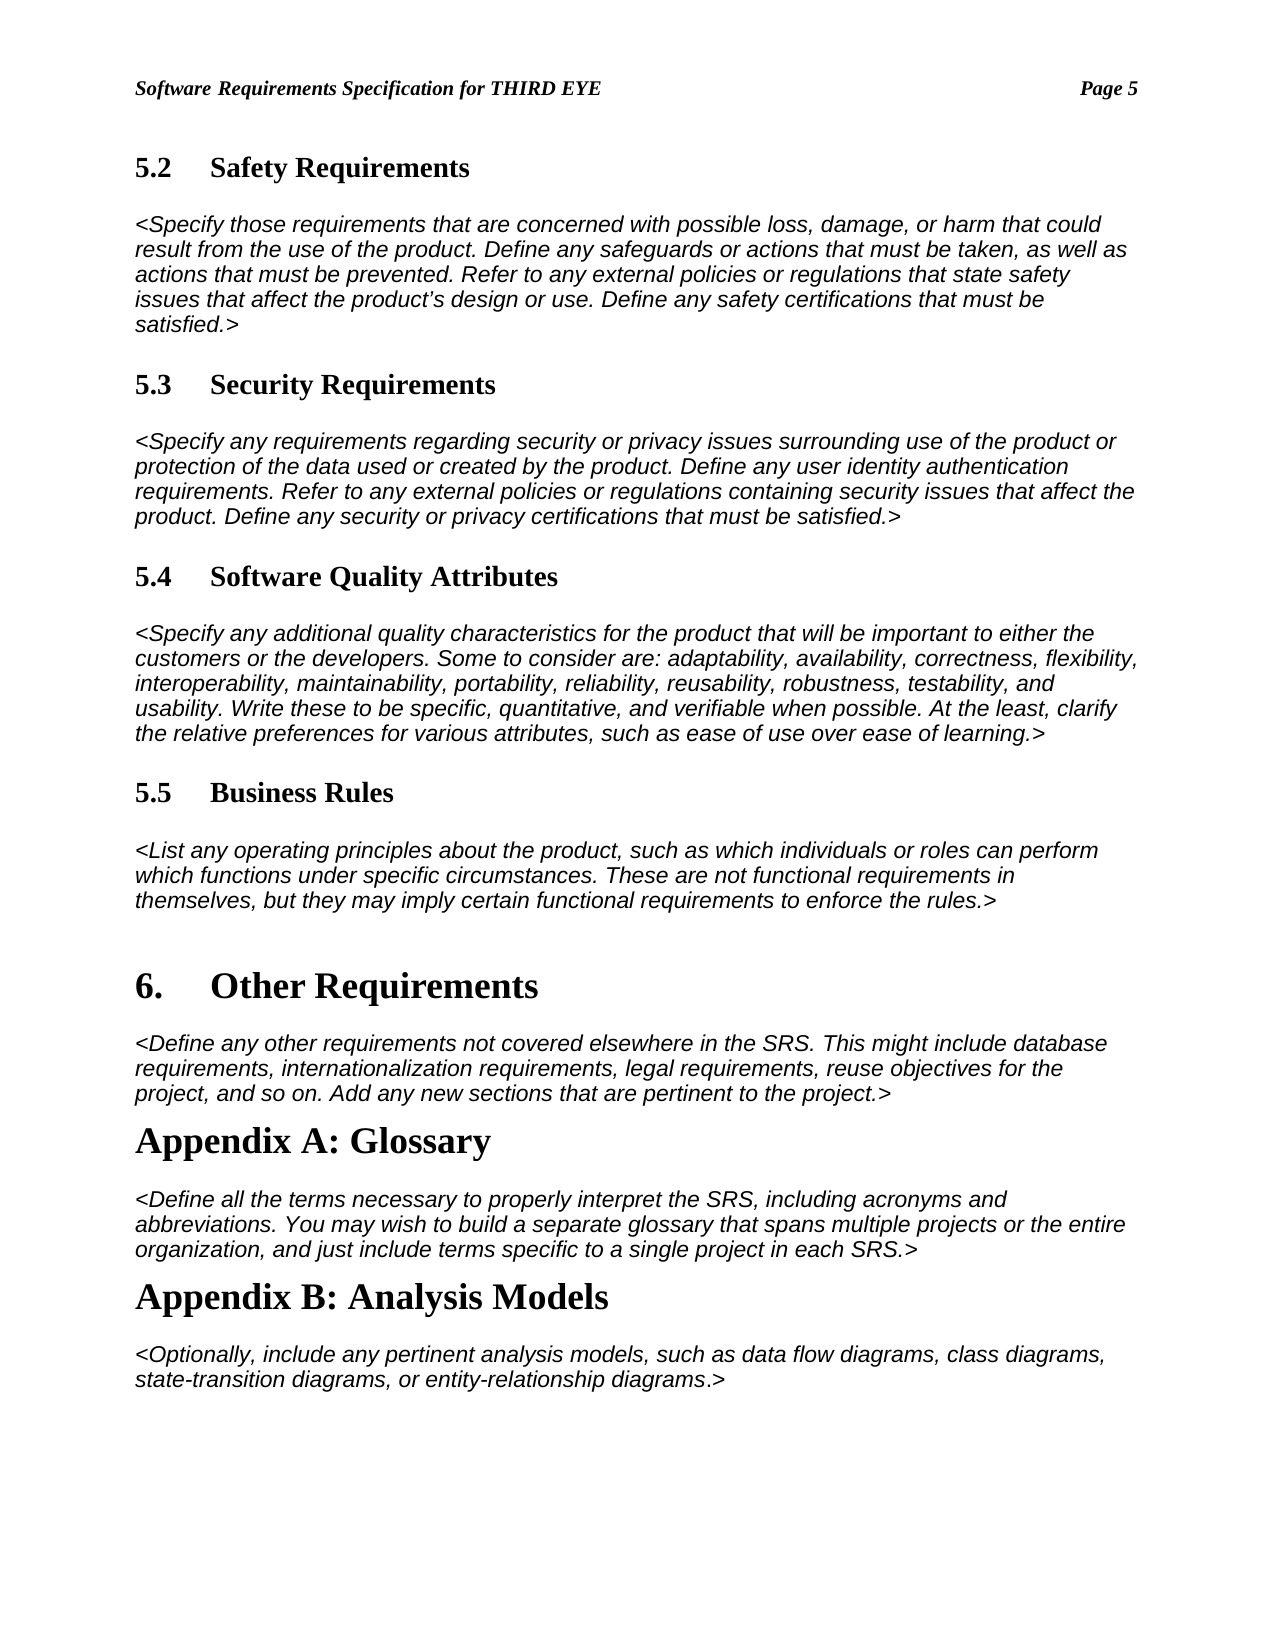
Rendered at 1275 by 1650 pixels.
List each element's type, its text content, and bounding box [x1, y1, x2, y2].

text <Optionally, include any pertinent analysis models, such as data flow diagrams, class diagrams, state-transition diagrams, or entity-relationship diagrams.> [135, 1343, 1140, 1393]
text Appendix A: Glossary [135, 1119, 1140, 1162]
text <Specify any requirements regarding security or privacy issues surrounding use of the product or protection of the data used or created by the product. Define any user identity authentication requirements. Refer to any external policies or regulations containing security issues that affect the product. Define any security or privacy certifications that must be satisfied.> [135, 429, 1140, 529]
text <Specify any additional quality characteristics for the product that will be important to either the customers or the developers. Some to consider are: adaptability, availability, correctness, flexibility, interoperability, maintainability, portability, reliability, reusability, robustness, testability, and usability. Write these to be specific, quantitative, and verifiable when possible. At the least, clarify the relative preferences for various attributes, such as ease of use over ease of learning.> [135, 621, 1140, 746]
text <Define any other requirements not covered elsewhere in the SRS. This might include database requirements, internationalization requirements, legal requirements, reuse objectives for the project, and so on. Add any new sections that are pertinent to the project.> [135, 1031, 1140, 1106]
text <Define all the terms necessary to properly interpret the SRS, including acronyms and abbreviations. You may wish to build a separate glossary that spans multiple projects or the entire organization, and just include terms specific to a single project in each SRS.> [135, 1187, 1140, 1262]
subtitle Safety Requirements [135, 150, 1140, 183]
text <List any operating principles about the product, such as which individuals or roles can perform which functions under specific circumstances. These are not functional requirements in themselves, but they may imply certain functional requirements to enforce the rules.> [135, 838, 1140, 913]
subtitle Software Quality Attributes [135, 559, 1140, 592]
subtitle Other Requirements [135, 963, 1140, 1006]
text <Specify those requirements that are concerned with possible loss, damage, or harm that could result from the use of the product. Define any safeguards or actions that must be taken, as well as actions that must be prevented. Refer to any external policies or regulations that state safety issues that affect the product’s design or use. Define any safety certifications that must be satisfied.> [135, 213, 1140, 338]
subtitle Security Requirements [135, 367, 1140, 400]
subtitle Business Rules [135, 776, 1140, 809]
text Appendix B: Analysis Models [135, 1274, 1140, 1318]
